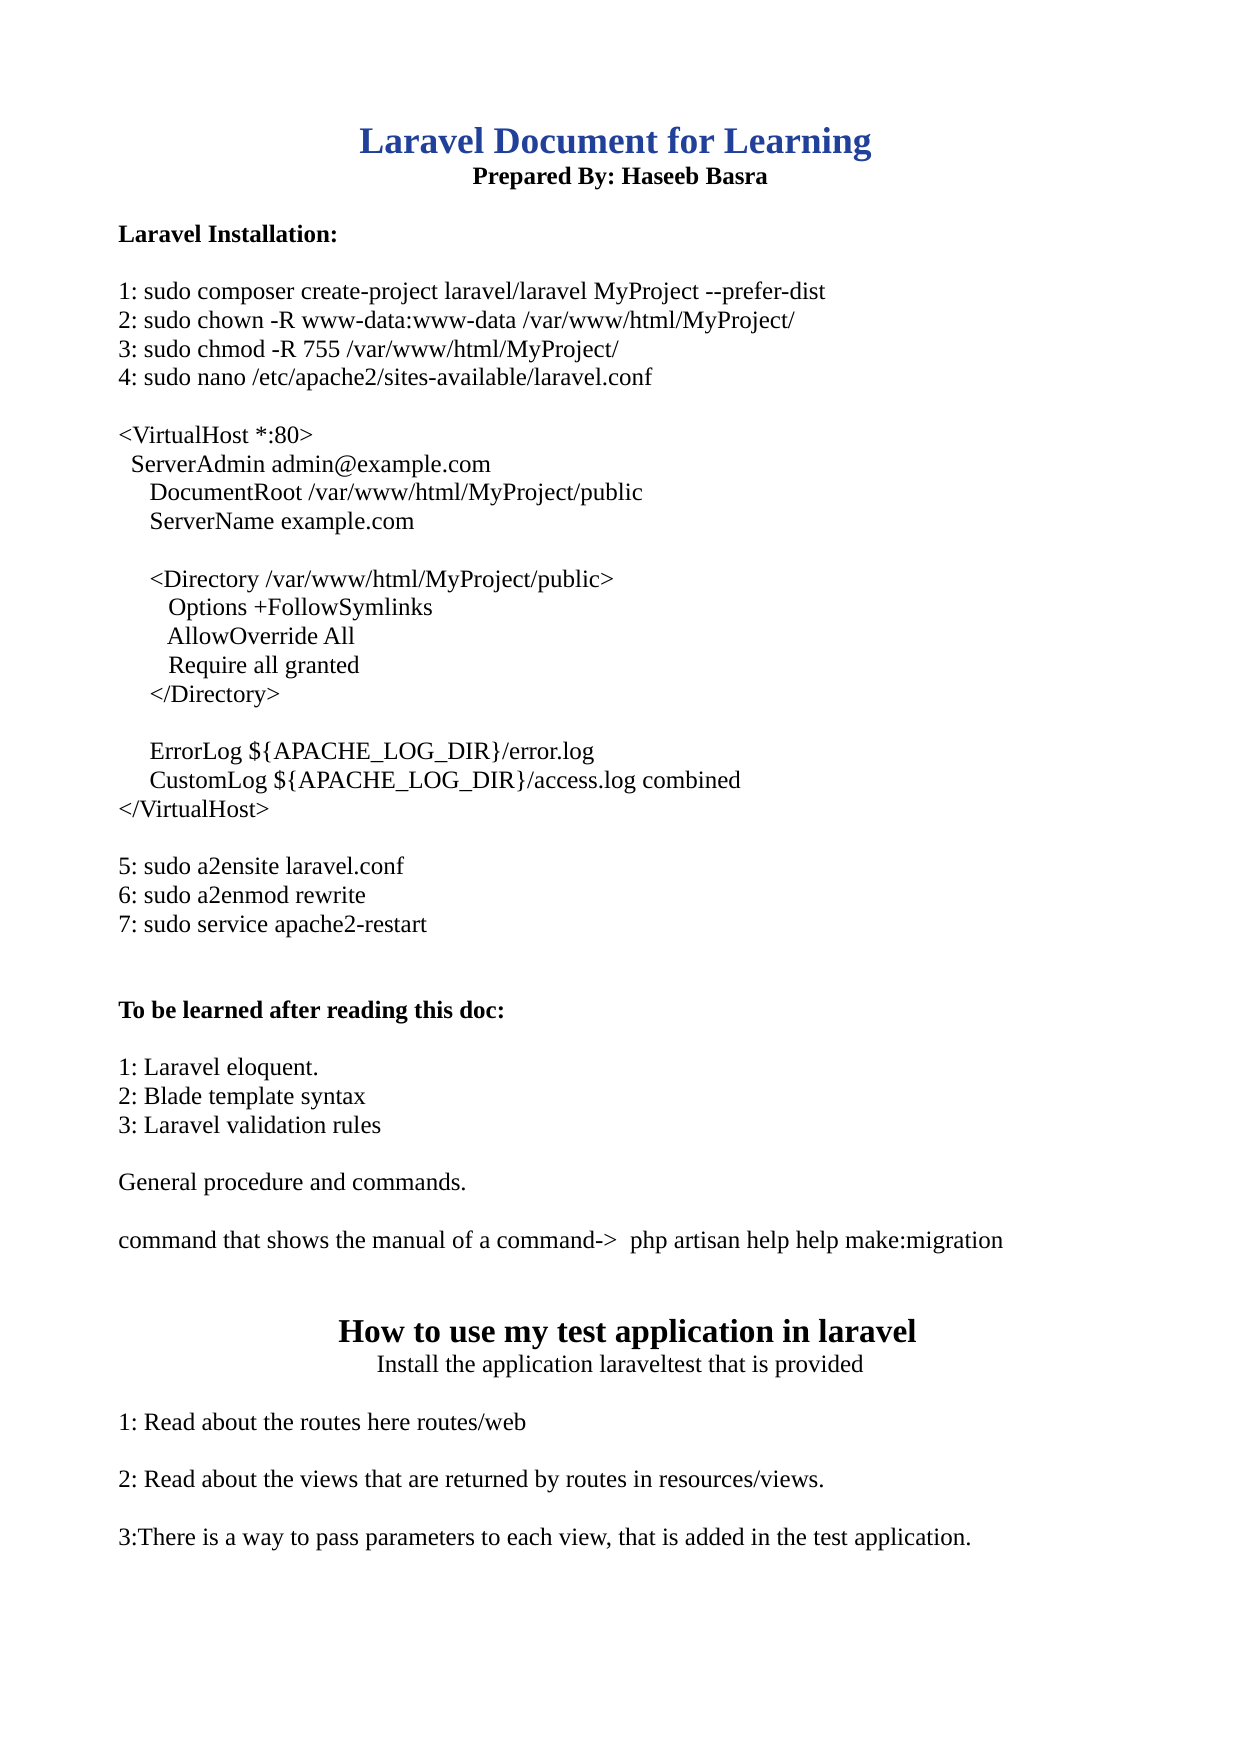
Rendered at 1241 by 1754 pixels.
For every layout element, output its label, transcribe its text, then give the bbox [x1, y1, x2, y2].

text </Directory> [118, 679, 1122, 707]
text To be learned after reading this doc: [118, 995, 1122, 1024]
text How to use my test application in laravel [118, 1311, 1122, 1349]
text CustomLog ${APACHE_LOG_DIR}/access.log combined [118, 765, 1122, 794]
text 1: Read about the routes here routes/web [118, 1407, 1122, 1436]
text 2: sudo chown -R www-data:www-data /var/www/html/MyProject/ [118, 305, 1122, 334]
text ServerName example.com [118, 506, 1122, 535]
text DocumentRoot /var/www/html/MyProject/public [118, 477, 1122, 506]
text ErrorLog ${APACHE_LOG_DIR}/error.log [118, 736, 1122, 765]
text </VirtualHost> [118, 794, 1122, 822]
text 1: sudo composer create-project laravel/laravel MyProject --prefer-dist [118, 276, 1122, 305]
text <Directory /var/www/html/MyProject/public> [118, 564, 1122, 592]
text 1: Laravel eloquent. [118, 1052, 1122, 1081]
text 2: Blade template syntax [118, 1081, 1122, 1110]
text 3:There is a way to pass parameters to each view, that is added in the test application. [118, 1522, 1122, 1551]
text Require all granted [118, 650, 1122, 679]
text General procedure and commands. [118, 1167, 1122, 1196]
text 3: sudo chmod -R 755 /var/www/html/MyProject/ [118, 334, 1122, 362]
text Laravel Document for Learning Prepared By: Haseeb Basra [118, 118, 1122, 190]
text 6: sudo a2enmod rewrite [118, 880, 1122, 909]
text command that shows the manual of a command-> php artisan help help make:migration [118, 1225, 1122, 1254]
text 4: sudo nano /etc/apache2/sites-available/laravel.conf [118, 362, 1122, 391]
text 7: sudo service apache2-restart [118, 909, 1122, 937]
text 3: Laravel validation rules [118, 1110, 1122, 1139]
text 5: sudo a2ensite laravel.conf [118, 851, 1122, 880]
text 2: Read about the views that are returned by routes in resources/views. [118, 1464, 1122, 1493]
text <VirtualHost *:80> [118, 420, 1122, 449]
text Install the application laraveltest that is provided [118, 1349, 1122, 1378]
text Options +FollowSymlinks [118, 592, 1122, 621]
text ServerAdmin admin@example.com [118, 449, 1122, 477]
text Laravel Installation: [118, 219, 1122, 247]
text AllowOverride All [118, 621, 1122, 650]
